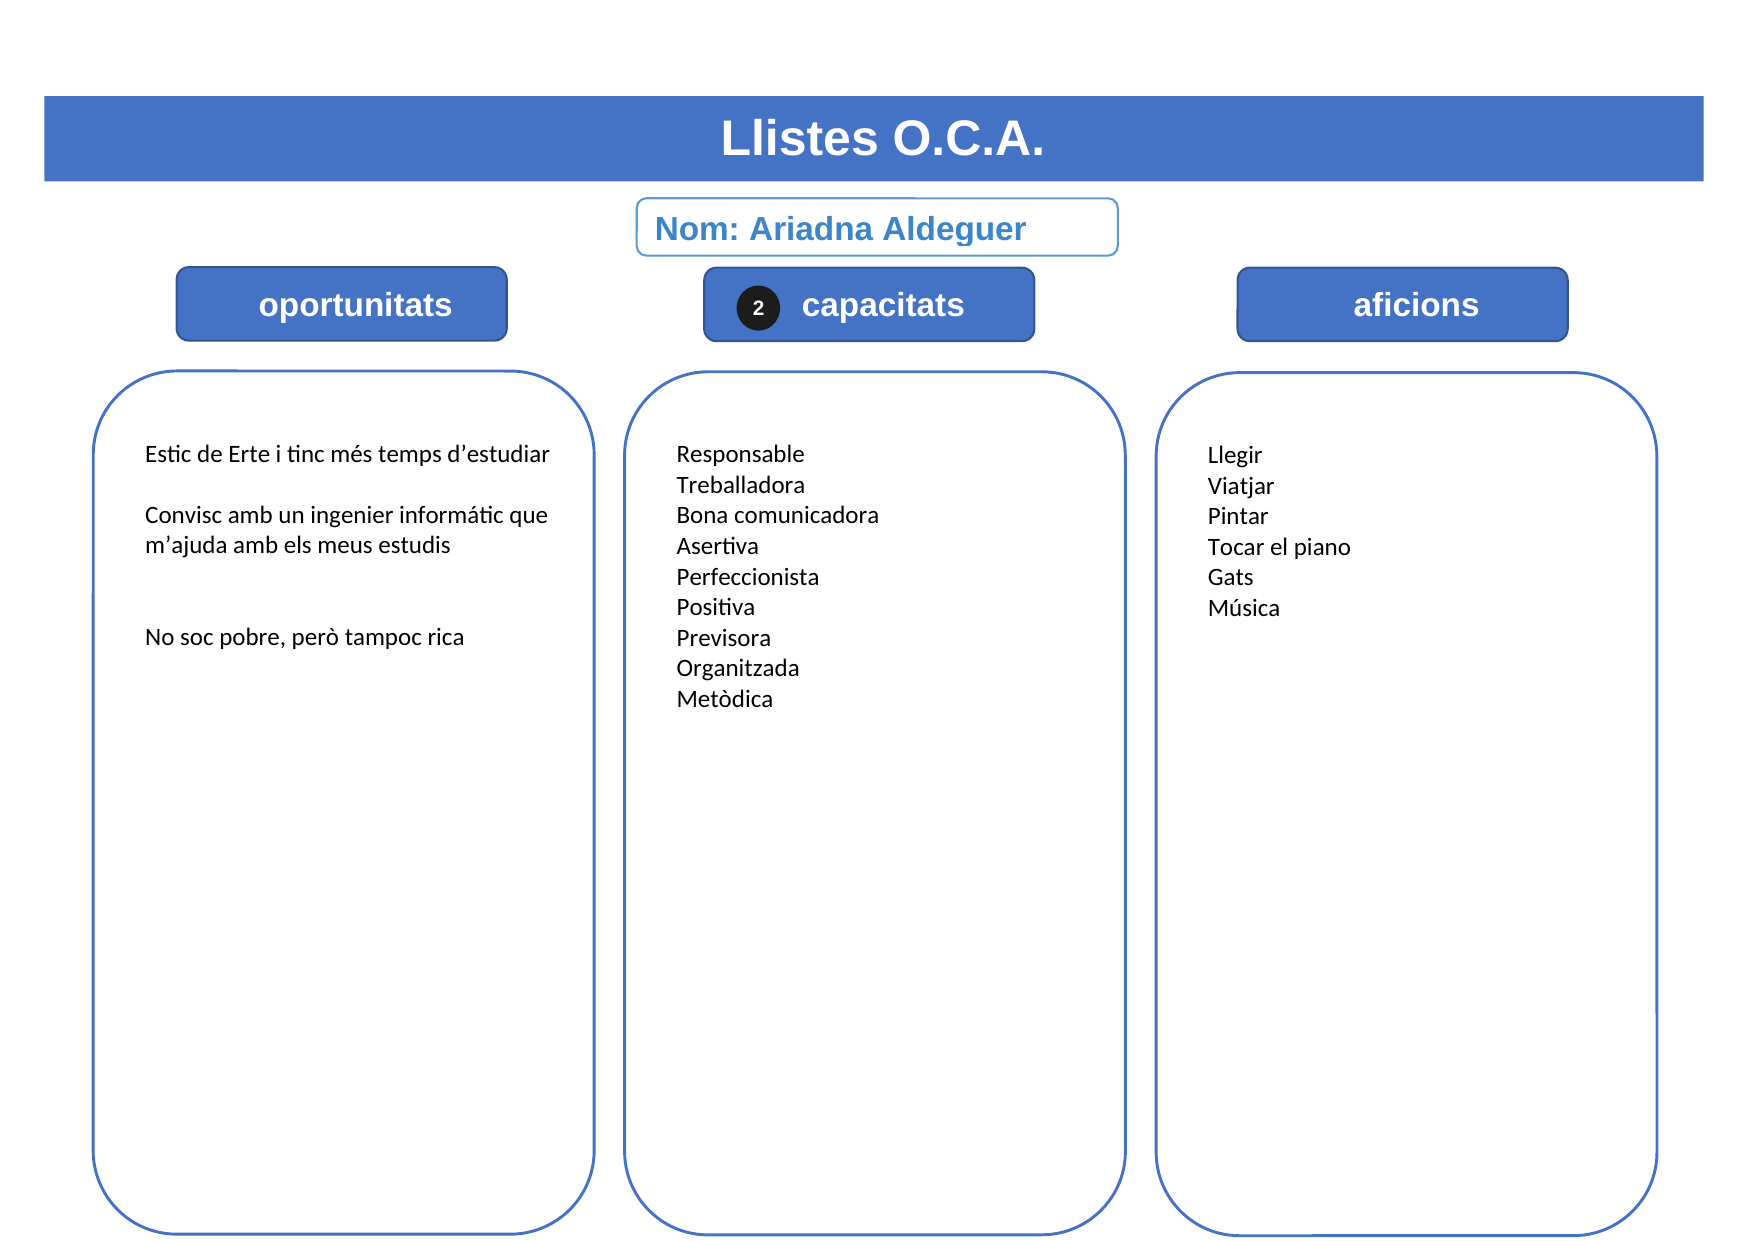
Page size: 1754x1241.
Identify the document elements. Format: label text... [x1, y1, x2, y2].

text Bona comunicadora [676, 500, 1083, 530]
text No soc pobre, però tampoc rica [145, 621, 551, 652]
text Pintar [1208, 501, 1614, 531]
text Responsable [676, 439, 1083, 469]
text Tocar el piano [1208, 531, 1614, 562]
text Llegir [1208, 439, 1614, 470]
text Asertiva [676, 530, 1083, 561]
text Gats [1208, 562, 1614, 592]
text Treballadora [676, 469, 1083, 500]
text Viatjar [1208, 470, 1614, 501]
text Convisc amb un ingenier informátic que m’ajuda amb els meus estudis [145, 499, 551, 560]
text Perfeccionista [676, 561, 1083, 591]
text Música [1208, 592, 1614, 623]
text Organitzada [676, 652, 1083, 683]
text Llistes O.C.A. [62, 114, 1704, 166]
text Metòdica [676, 683, 1083, 713]
text Positiva [676, 591, 1083, 622]
text Nom: Ariadna Aldeguer [654, 208, 1100, 245]
text aficions [1256, 285, 1549, 323]
text oportunitats [195, 284, 488, 323]
text Previsora [676, 622, 1083, 652]
text capacitats [762, 285, 1016, 323]
text Estic de Erte i tinc més temps d’estudiar [145, 438, 551, 468]
text 2 [743, 298, 774, 320]
text [723, 285, 754, 323]
